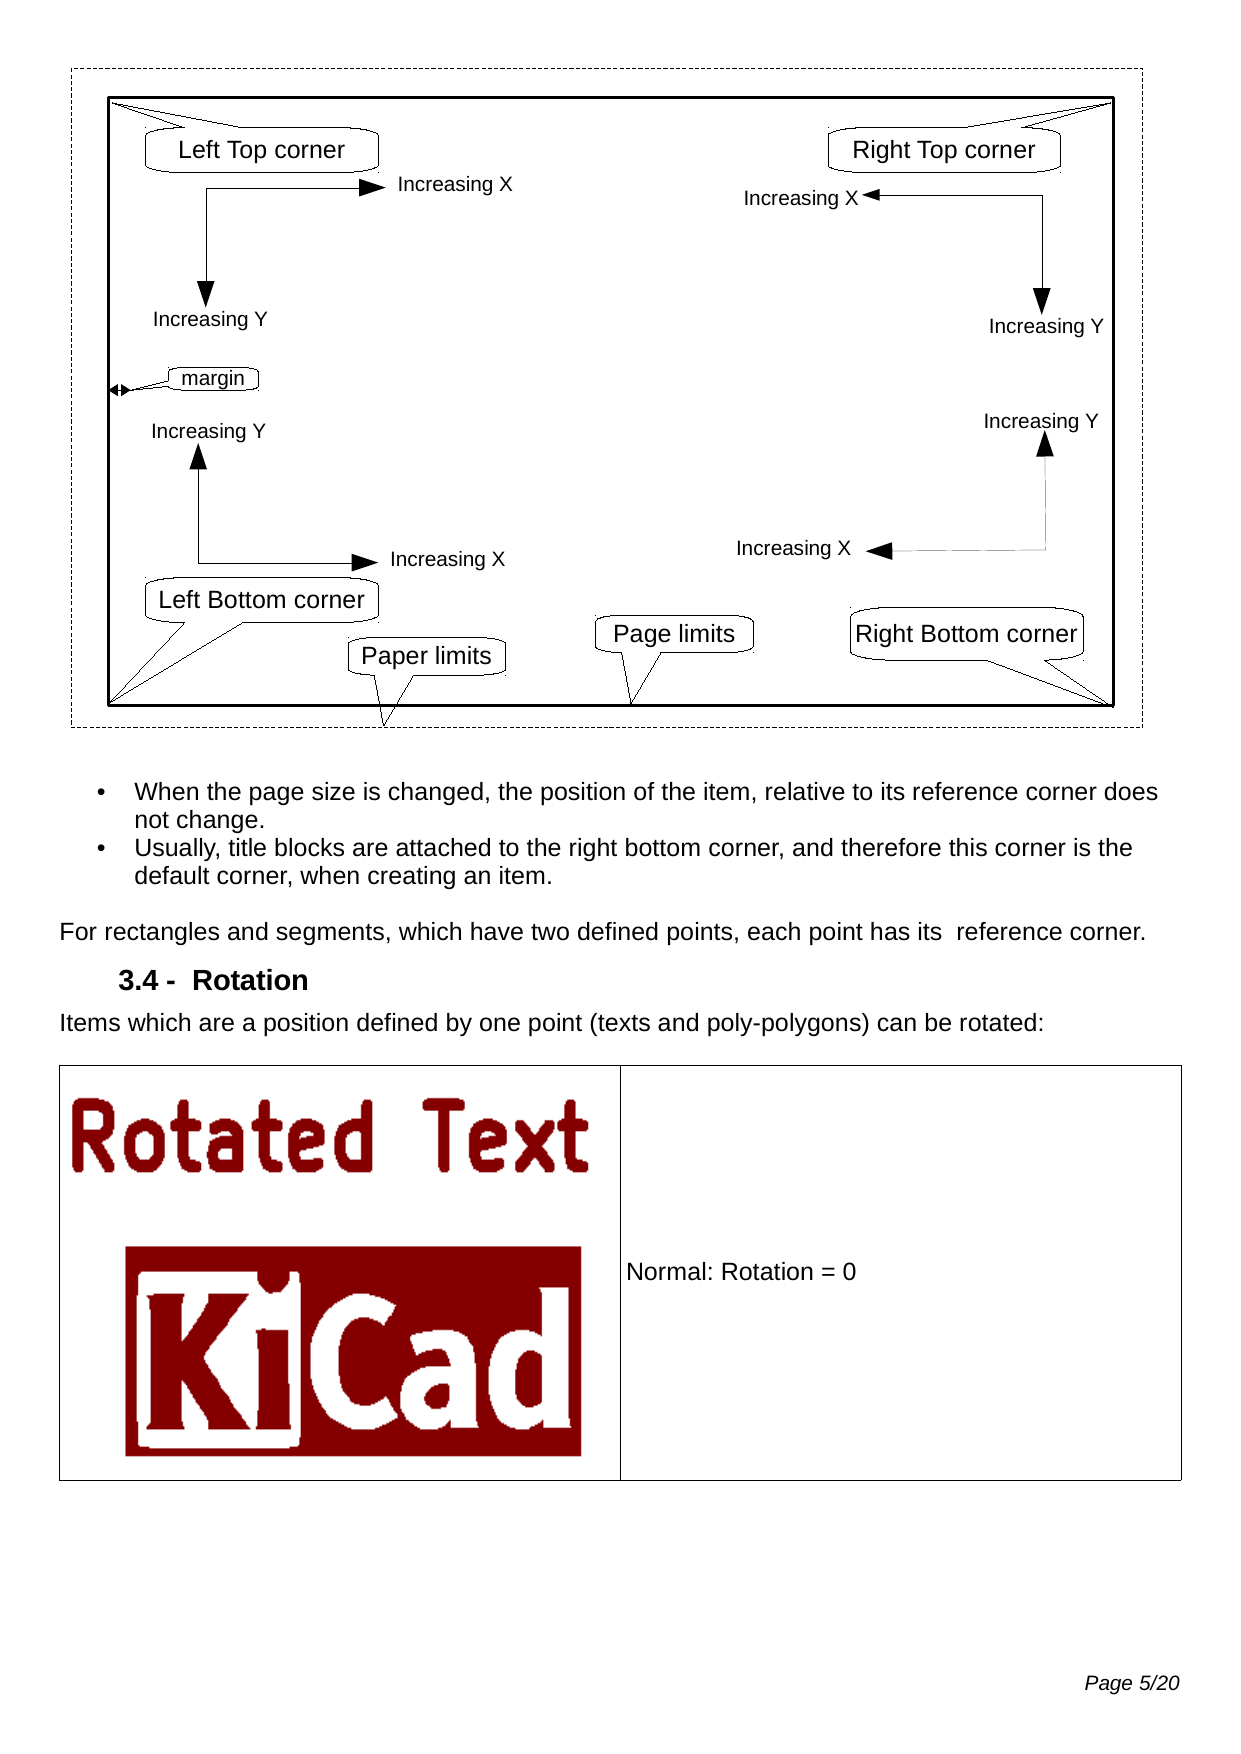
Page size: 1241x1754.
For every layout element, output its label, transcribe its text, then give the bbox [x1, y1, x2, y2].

list Usually, title blocks are attached to the right bottom corner, and therefore this corner is the default corner, when creating an item. [97, 834, 1181, 890]
list When the page size is changed, the position of the item, relative to its reference corner does not change. [97, 778, 1181, 834]
table_header Normal: Rotation = 0 [621, 1066, 1181, 1479]
table_header [60, 1066, 620, 1479]
text For rectangles and segments, which have two defined points, each point has its reference corner. [59, 918, 1181, 946]
text Items which are a position defined by one point (texts and poly-polygons) can be rotated: [59, 1008, 1181, 1037]
subtitle Rotation [118, 964, 1181, 996]
